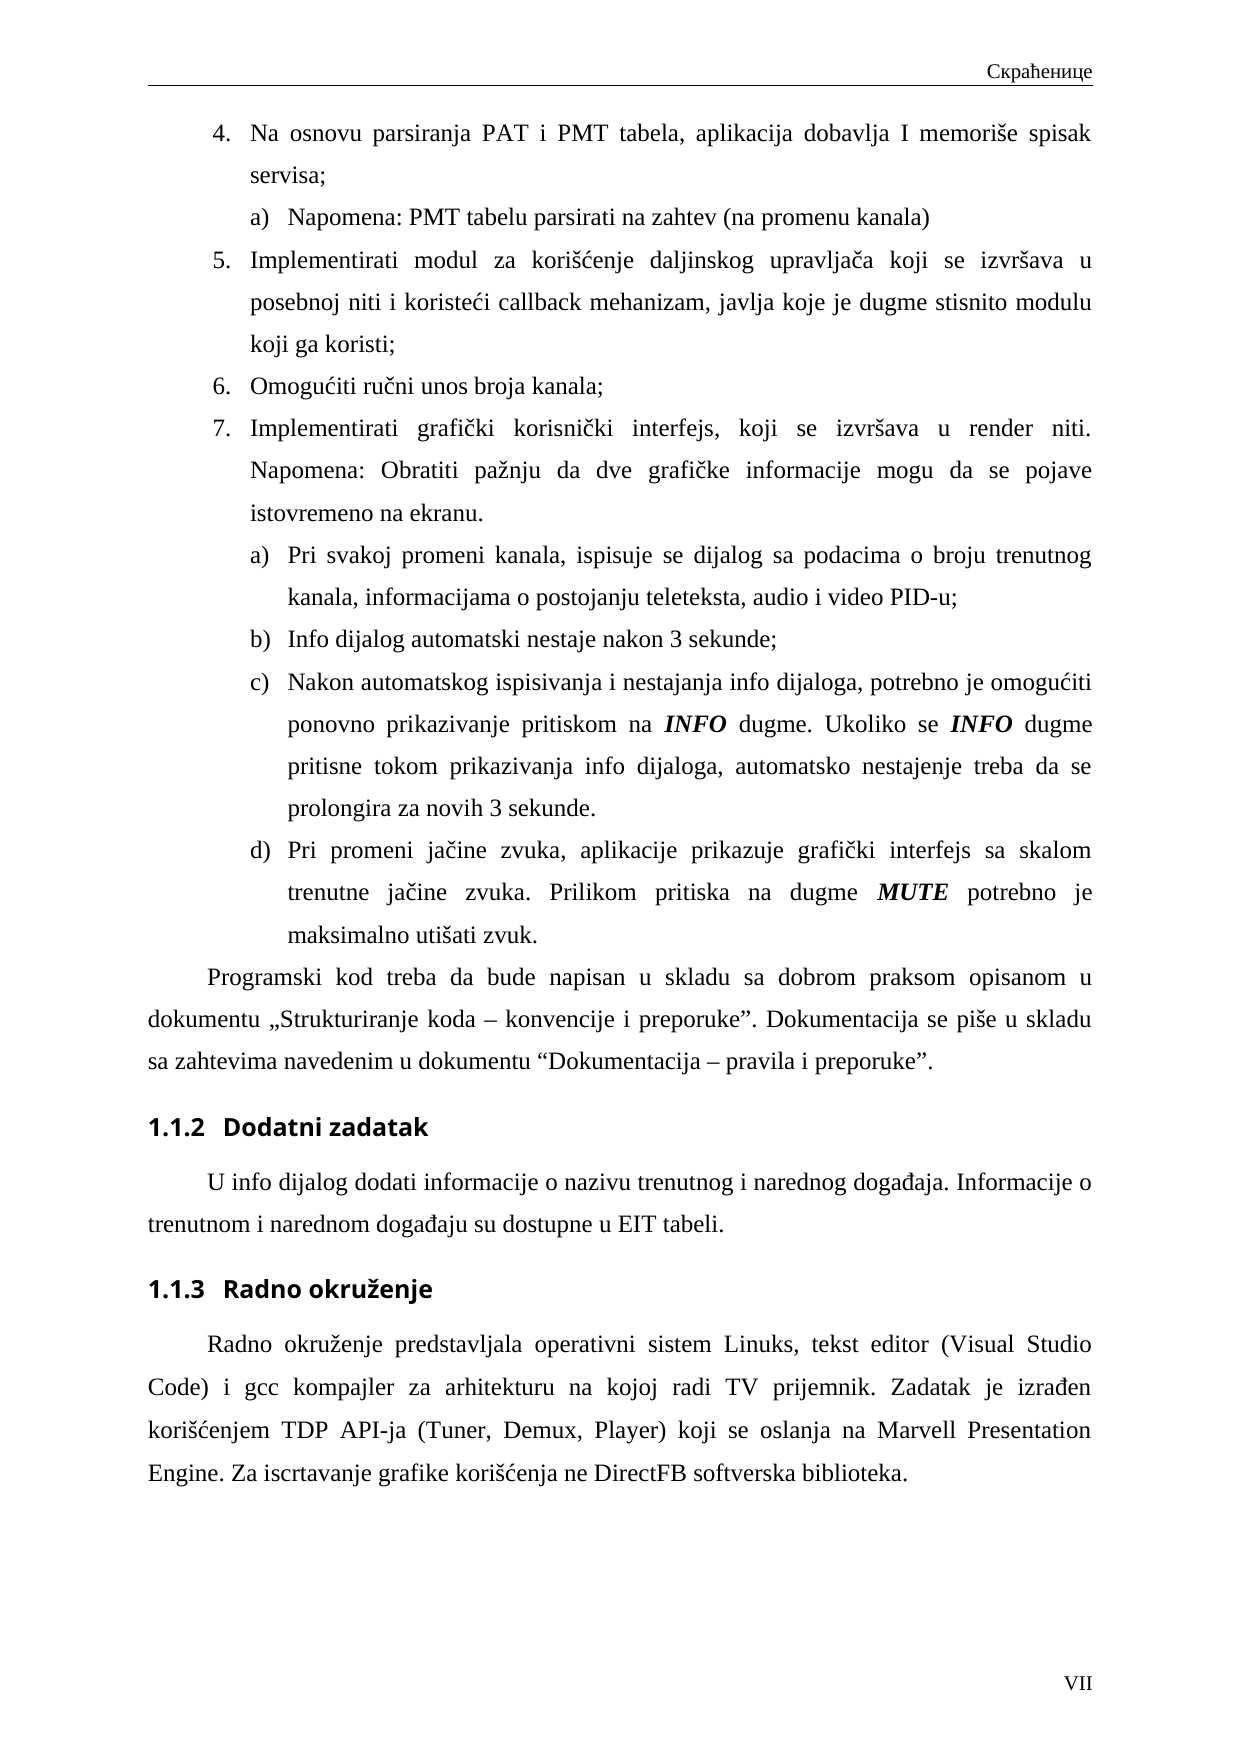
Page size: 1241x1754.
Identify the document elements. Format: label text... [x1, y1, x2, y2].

list Pri promeni jačine zvuka, aplikacije prikazuje grafički interfejs sa skalom trenutne jačine zvuka. Prilikom pritiska na dugme MUTE potrebno je maksimalno utišati zvuk. [250, 835, 1093, 948]
text Programski kod treba da bude napisan u skladu sa dobrom praksom opisanom u dokumentu „Strukturiranje koda – konvencije i preporuke”. Dokumentacija se piše u skladu sa zahtevima navedenim u dokumentu “Dokumentacija – pravila i preporuke”. [148, 962, 1093, 1075]
text Radno okruženje predstavljala operativni sistem Linuks, tekst editor (Visual Studio Code) i gcc kompajler za arhitekturu na kojoj radi TV prijemnik. Zadatak je izrađen korišćenjem TDP API-ja (Tuner, Demux, Player) koji se oslanja na Marvell Presentation Engine. Za iscrtavanje grafike korišćenja ne DirectFB softverska biblioteka. [148, 1329, 1093, 1487]
list Info dijalog automatski nestaje nakon 3 sekunde; [250, 624, 1093, 653]
list Pri svakoj promeni kanala, ispisuje se dijalog sa podacima o broju trenutnog kanala, informacijama o postojanju teleteksta, audio i video PID-u; [250, 540, 1093, 611]
list Implementirati modul za korišćenje daljinskog upravljača koji se izvršava u posebnoj niti i koristeći callback mehanizam, javlja koje je dugme stisnito modulu koji ga koristi; [212, 245, 1093, 358]
list Napomena: PMT tabelu parsirati na zahtev (na promenu kanala) [250, 202, 1093, 231]
list Omogućiti ručni unos broja kanala; [212, 371, 1093, 400]
list Na osnovu parsiranja PAT i PMT tabela, aplikacija dobavlja I memoriše spisak servisa; [212, 118, 1093, 189]
list Nakon automatskog ispisivanja i nestajanja info dijaloga, potrebno je omogućiti ponovno prikazivanje pritiskom na INFO dugme. Ukoliko se INFO dugme pritisne tokom prikazivanja info dijaloga, automatsko nestajenje treba da se prolongira za novih 3 sekunde. [250, 667, 1093, 822]
list Implementirati grafički korisnički interfejs, koji se izvršava u render niti. Napomena: Obratiti pažnju da dve grafičke informacije mogu da se pojave istovremeno na ekranu. [212, 413, 1093, 527]
text U info dijalog dodati informacije o nazivu trenutnog i narednog događaja. Informacije o trenutnom i narednom događaju su dostupne u EIT tabeli. [148, 1167, 1093, 1237]
subtitle Radno okruženje [148, 1272, 1093, 1306]
subtitle Dodatni zadatak [148, 1109, 1093, 1143]
